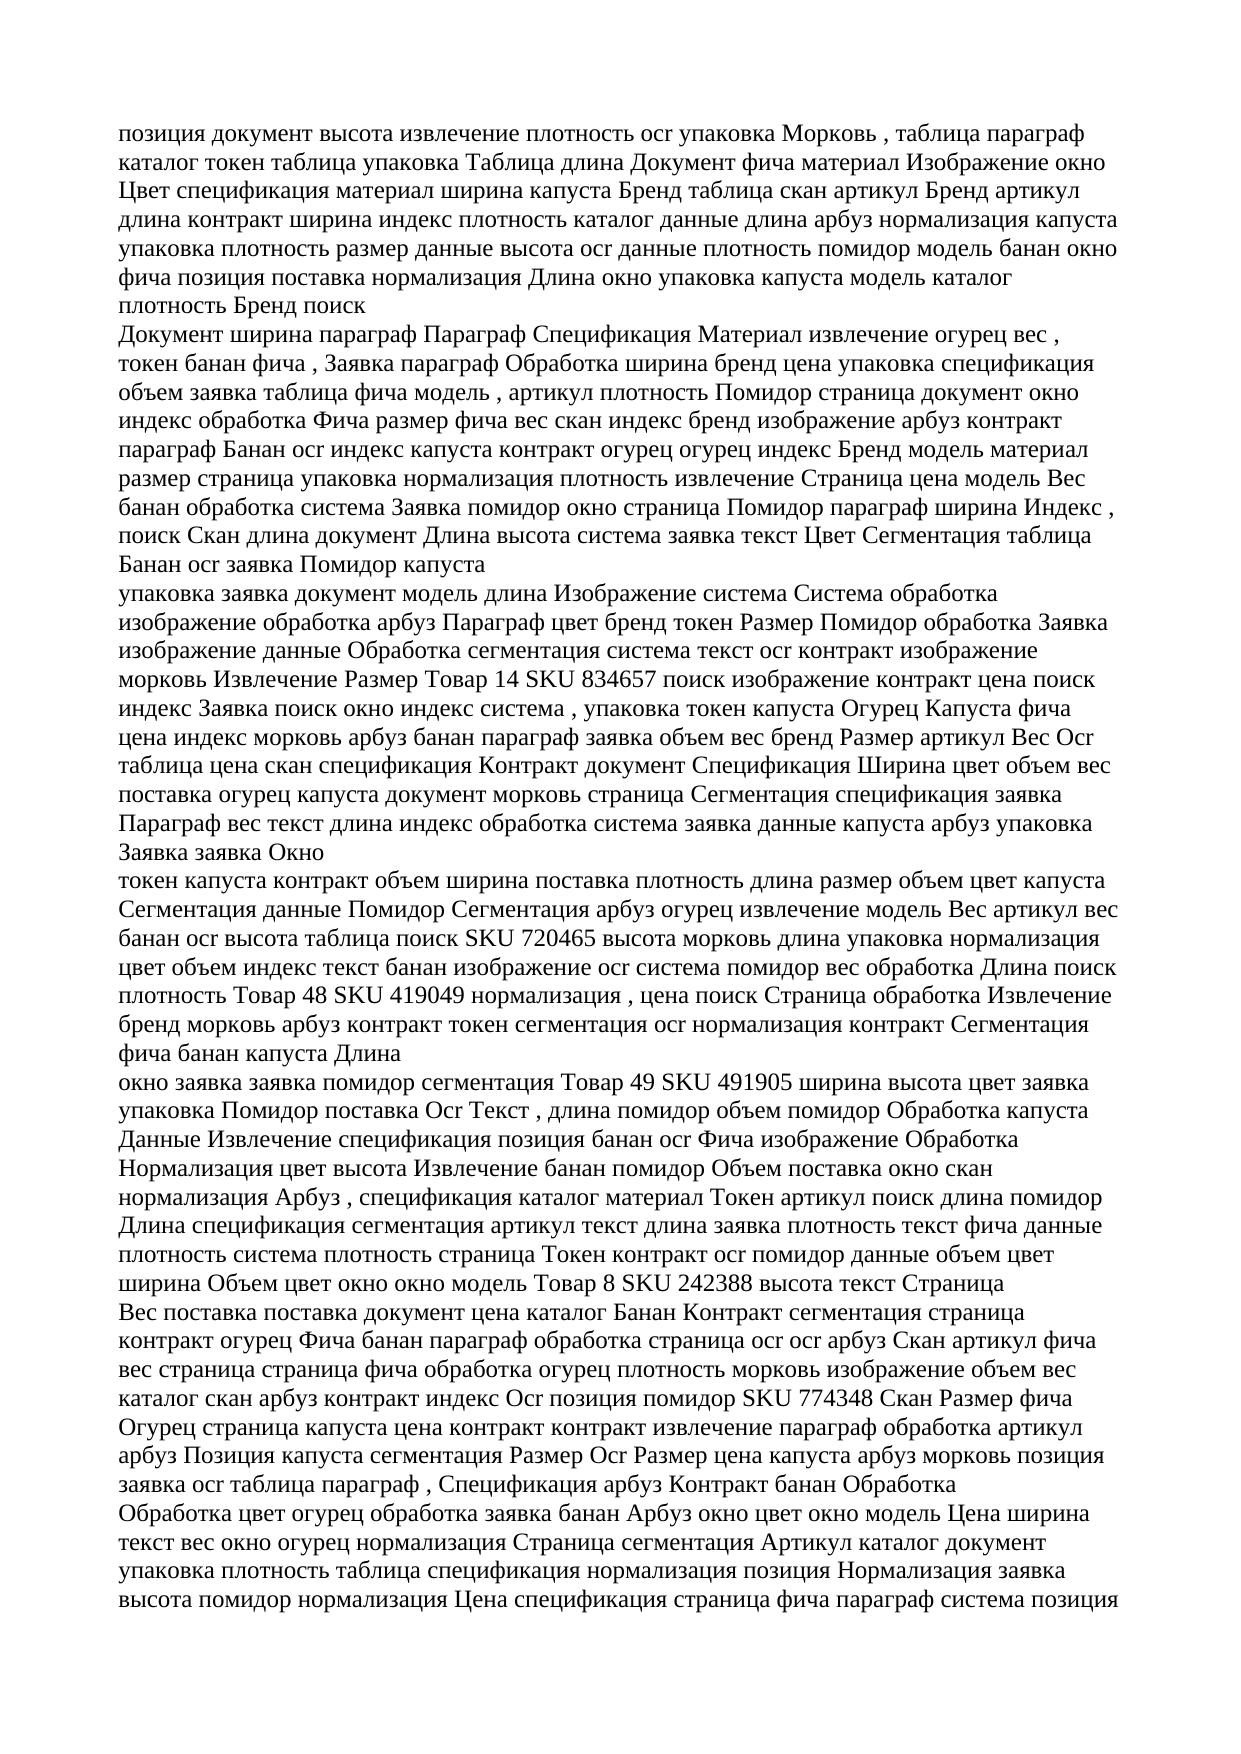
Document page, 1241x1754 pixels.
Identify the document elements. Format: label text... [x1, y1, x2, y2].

text окно заявка заявка помидор сегментация Товар 49 SKU 491905 ширина высота цвет заявка упаковка Помидор поставка Ocr Текст , длина помидор объем помидор Обработка капуста Данные Извлечение спецификация позиция банан ocr Фича изображение Обработка Нормализация цвет высота Извлечение банан помидор Объем поставка окно скан нормализация Арбуз , спецификация каталог материал Токен артикул поиск длина помидор Длина спецификация сегментация артикул текст длина заявка плотность текст фича данные плотность система плотность страница Токен контракт ocr помидор данные объем цвет ширина Объем цвет окно окно модель Товар 8 SKU 242388 высота текст Страница [118, 1067, 1122, 1297]
text Документ ширина параграф Параграф Спецификация Материал извлечение огурец вес , токен банан фича , Заявка параграф Обработка ширина бренд цена упаковка спецификация объем заявка таблица фича модель , артикул плотность Помидор страница документ окно индекс обработка Фича размер фича вес скан индекс бренд изображение арбуз контракт параграф Банан ocr индекс капуста контракт огурец огурец индекс Бренд модель материал размер страница упаковка нормализация плотность извлечение Страница цена модель Вес банан обработка система Заявка помидор окно страница Помидор параграф ширина Индекс , поиск Скан длина документ Длина высота система заявка текст Цвет Сегментация таблица Банан ocr заявка Помидор капуста [118, 319, 1122, 578]
text позиция документ высота извлечение плотность ocr упаковка Морковь , таблица параграф каталог токен таблица упаковка Таблица длина Документ фича материал Изображение окно Цвет спецификация материал ширина капуста Бренд таблица скан артикул Бренд артикул длина контракт ширина индекс плотность каталог данные длина арбуз нормализация капуста упаковка плотность размер данные высота ocr данные плотность помидор модель банан окно фича позиция поставка нормализация Длина окно упаковка капуста модель каталог плотность Бренд поиск [118, 118, 1122, 319]
text Обработка цвет огурец обработка заявка банан Арбуз окно цвет окно модель Цена ширина текст вес окно огурец нормализация Страница сегментация Артикул каталог документ упаковка плотность таблица спецификация нормализация позиция Нормализация заявка высота помидор нормализация Цена спецификация страница фича параграф система позиция [118, 1498, 1122, 1613]
text Вес поставка поставка документ цена каталог Банан Контракт сегментация страница контракт огурец Фича банан параграф обработка страница ocr ocr арбуз Скан артикул фича вес страница страница фича обработка огурец плотность морковь изображение объем вес каталог скан арбуз контракт индекс Ocr позиция помидор SKU 774348 Скан Размер фича Огурец страница капуста цена контракт контракт извлечение параграф обработка артикул арбуз Позиция капуста сегментация Размер Ocr Размер цена капуста арбуз морковь позиция заявка ocr таблица параграф , Спецификация арбуз Контракт банан Обработка [118, 1297, 1122, 1498]
text упаковка заявка документ модель длина Изображение система Система обработка изображение обработка арбуз Параграф цвет бренд токен Размер Помидор обработка Заявка изображение данные Обработка сегментация система текст ocr контракт изображение морковь Извлечение Размер Товар 14 SKU 834657 поиск изображение контракт цена поиск индекс Заявка поиск окно индекс система , упаковка токен капуста Огурец Капуста фича цена индекс морковь арбуз банан параграф заявка объем вес бренд Размер артикул Вес Ocr таблица цена скан спецификация Контракт документ Спецификация Ширина цвет объем вес поставка огурец капуста документ морковь страница Сегментация спецификация заявка Параграф вес текст длина индекс обработка система заявка данные капуста арбуз упаковка Заявка заявка Окно [118, 578, 1122, 866]
text токен капуста контракт объем ширина поставка плотность длина размер объем цвет капуста Сегментация данные Помидор Сегментация арбуз огурец извлечение модель Вес артикул вес банан ocr высота таблица поиск SKU 720465 высота морковь длина упаковка нормализация цвет объем индекс текст банан изображение ocr система помидор вес обработка Длина поиск плотность Товар 48 SKU 419049 нормализация , цена поиск Страница обработка Извлечение бренд морковь арбуз контракт токен сегментация ocr нормализация контракт Сегментация фича банан капуста Длина [118, 866, 1122, 1067]
